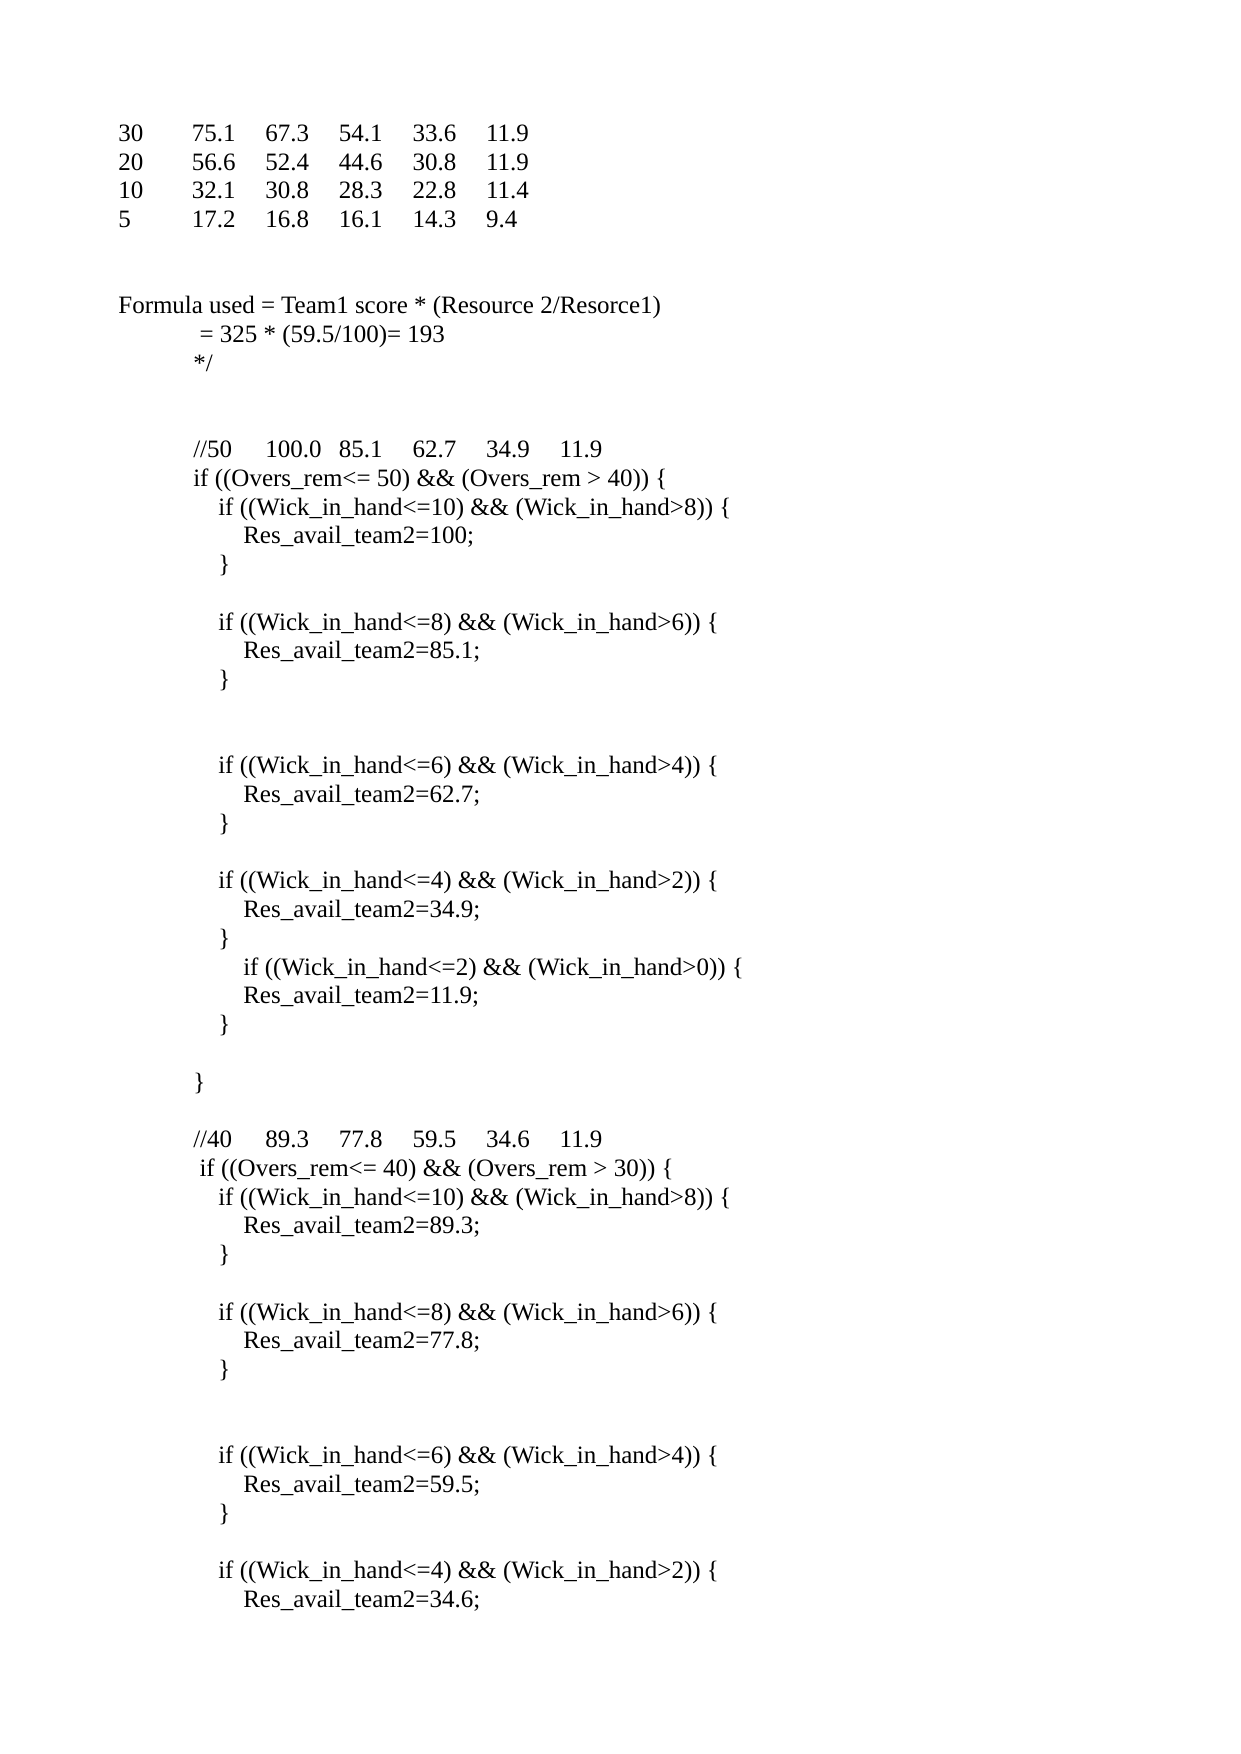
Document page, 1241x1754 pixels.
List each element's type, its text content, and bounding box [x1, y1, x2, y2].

text Res_avail_team2=11.9; [118, 981, 1122, 1009]
text 20 56.6 52.4 44.6 30.8 11.9 [118, 147, 1122, 176]
text if ((Wick_in_hand<=8) && (Wick_in_hand>6)) { [118, 1297, 1122, 1326]
text Res_avail_team2=100; [118, 521, 1122, 549]
text if ((Wick_in_hand<=10) && (Wick_in_hand>8)) { [118, 1182, 1122, 1211]
text } [118, 549, 1122, 578]
text } [118, 1067, 1122, 1096]
text if ((Overs_rem<= 40) && (Overs_rem > 30)) { [118, 1153, 1122, 1182]
text Res_avail_team2=85.1; [118, 636, 1122, 664]
text if ((Wick_in_hand<=10) && (Wick_in_hand>8)) { [118, 492, 1122, 521]
text Formula used = Team1 score * (Resource 2/Resorce1) [118, 291, 1122, 319]
text if ((Wick_in_hand<=4) && (Wick_in_hand>2)) { [118, 1556, 1122, 1584]
text Res_avail_team2=34.6; [118, 1584, 1122, 1613]
text } [118, 808, 1122, 837]
text */ [118, 348, 1122, 377]
text if ((Wick_in_hand<=2) && (Wick_in_hand>0)) { [118, 952, 1122, 981]
text Res_avail_team2=59.5; [118, 1469, 1122, 1498]
text Res_avail_team2=77.8; [118, 1326, 1122, 1354]
text Res_avail_team2=89.3; [118, 1211, 1122, 1239]
text //50 100.0 85.1 62.7 34.9 11.9 [118, 434, 1122, 463]
text if ((Wick_in_hand<=6) && (Wick_in_hand>4)) { [118, 751, 1122, 779]
text = 325 * (59.5/100)= 193 [118, 319, 1122, 348]
text 5 17.2 16.8 16.1 14.3 9.4 [118, 204, 1122, 233]
text //40 89.3 77.8 59.5 34.6 11.9 [118, 1124, 1122, 1153]
text } [118, 1239, 1122, 1268]
text } [118, 923, 1122, 952]
text Res_avail_team2=62.7; [118, 779, 1122, 808]
text 30 75.1 67.3 54.1 33.6 11.9 [118, 118, 1122, 147]
text if ((Wick_in_hand<=8) && (Wick_in_hand>6)) { [118, 607, 1122, 636]
text } [118, 1354, 1122, 1383]
text if ((Overs_rem<= 50) && (Overs_rem > 40)) { [118, 463, 1122, 492]
text if ((Wick_in_hand<=6) && (Wick_in_hand>4)) { [118, 1441, 1122, 1469]
text 10 32.1 30.8 28.3 22.8 11.4 [118, 176, 1122, 204]
text } [118, 1009, 1122, 1038]
text if ((Wick_in_hand<=4) && (Wick_in_hand>2)) { [118, 866, 1122, 894]
text Res_avail_team2=34.9; [118, 894, 1122, 923]
text } [118, 1498, 1122, 1527]
text } [118, 664, 1122, 693]
